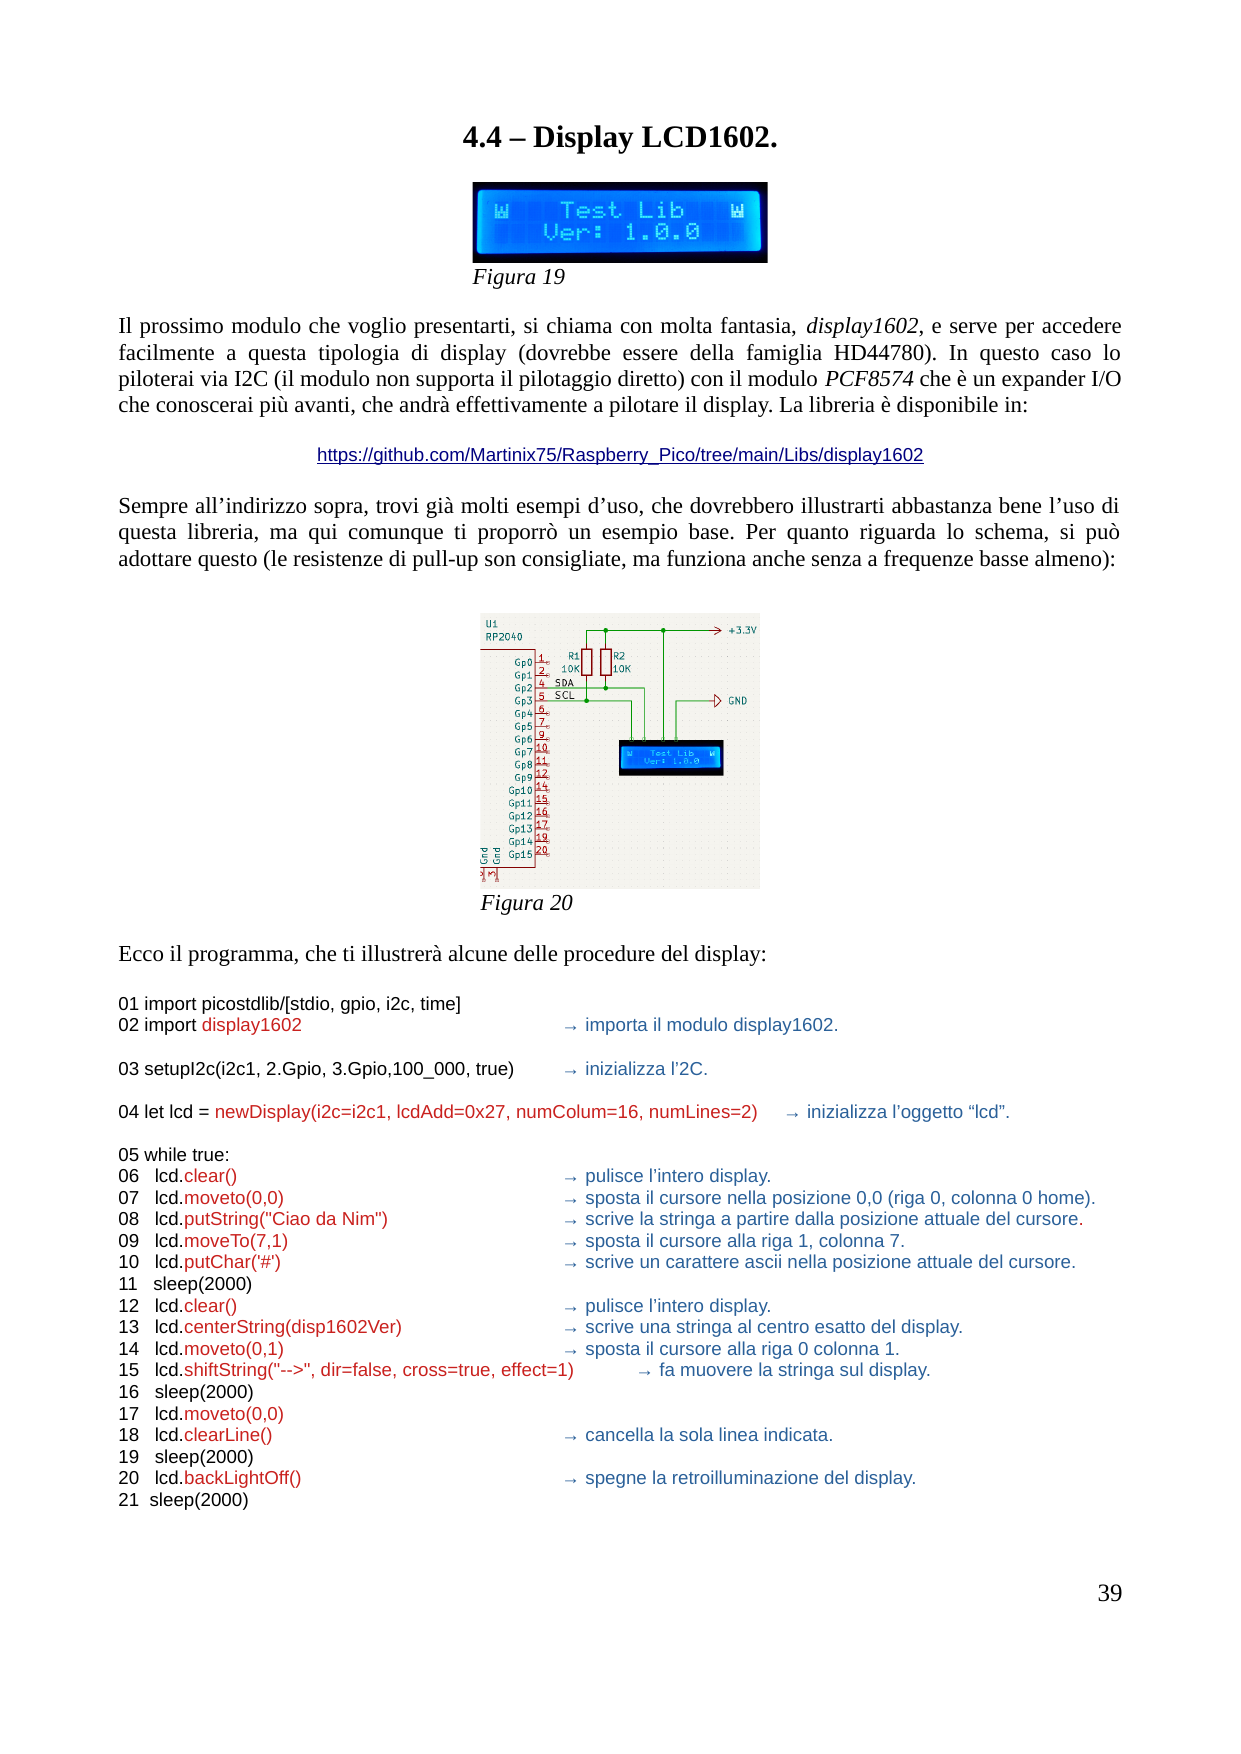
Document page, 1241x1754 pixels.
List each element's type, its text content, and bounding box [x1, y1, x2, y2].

text 16 sleep(2000) [118, 1381, 1122, 1402]
text 08 lcd.putString("Ciao da Nim") → scrive la stringa a partire dalla posizione attuale del cursore. [118, 1208, 1122, 1230]
text 02 import display1602 → importa il modulo display1602. [118, 1014, 1122, 1036]
text 20 lcd.backLightOff() → spegne la retroilluminazione del display. [118, 1467, 1122, 1488]
text 12 lcd.clear() → pulisce l’intero display. [118, 1294, 1122, 1316]
text 21 sleep(2000) [118, 1488, 1122, 1510]
text Figura 20 [480, 889, 760, 915]
text 01 import picostdlib/[stdio, gpio, i2c, time] [118, 993, 1122, 1014]
text 06 lcd.clear() → pulisce l’intero display. [118, 1165, 1122, 1187]
text 13 lcd.centerString(disp1602Ver) → scrive una stringa al centro esatto del display. [118, 1316, 1122, 1338]
picture [480, 613, 760, 889]
text 15 lcd.shiftString("-->", dir=false, cross=true, effect=1) → fa muovere la stringa sul display. [118, 1359, 1122, 1381]
text 09 lcd.moveTo(7,1) → sposta il cursore alla riga 1, colonna 7. [118, 1230, 1122, 1251]
text 05 while true: [118, 1143, 1122, 1165]
text 03 setupI2c(i2c1, 2.Gpio, 3.Gpio,100_000, true) → inizializza l’2C. [118, 1057, 1122, 1079]
text 19 sleep(2000) [118, 1445, 1122, 1467]
text Ecco il programma, che ti illustrerà alcune delle procedure del display: [118, 940, 1122, 966]
text 04 let lcd = newDisplay(i2c=i2c1, lcdAdd=0x27, numColum=16, numLines=2) → inizializza l’oggetto “lcd”. [118, 1100, 1122, 1122]
text 17 lcd.moveto(0,0) [118, 1402, 1122, 1424]
text 4.4 – Display LCD1602. [118, 118, 1122, 154]
text 10 lcd.putChar('#') → scrive un carattere ascii nella posizione attuale del cursore. [118, 1251, 1122, 1273]
text https://github.com/Martinix75/Raspberry_Pico/tree/main/Libs/display1602 [118, 444, 1122, 466]
text 14 lcd.moveto(0,1) → sposta il cursore alla riga 0 colonna 1. [118, 1338, 1122, 1359]
text Il prossimo modulo che voglio presentarti, si chiama con molta fantasia, display1602, e serve per accedere facilmente a questa tipologia di display (dovrebbe essere della famiglia HD44780). In questo caso lo piloterai via I2C (il modulo non supporta il pilotaggio diretto) con il modulo PCF8574 che è un expander I/O che conoscerai più avanti, che andrà effettivamente a pilotare il display. La libreria è disponibile in: [118, 312, 1122, 418]
text Figura 19 [472, 263, 768, 289]
text 11 sleep(2000) [118, 1273, 1122, 1294]
picture [472, 182, 768, 263]
text 07 lcd.moveto(0,0) → sposta il cursore nella posizione 0,0 (riga 0, colonna 0 home). [118, 1187, 1122, 1208]
text Sempre all’indirizzo sopra, trovi già molti esempi d’uso, che dovrebbero illustrarti abbastanza bene l’uso di questa libreria, ma qui comunque ti proporrò un esempio base. Per quanto riguarda lo schema, si può adottare questo (le resistenze di pull-up son consigliate, ma funziona anche senza a frequenze basse almeno): [118, 492, 1122, 571]
text 18 lcd.clearLine() → cancella la sola linea indicata. [118, 1424, 1122, 1445]
